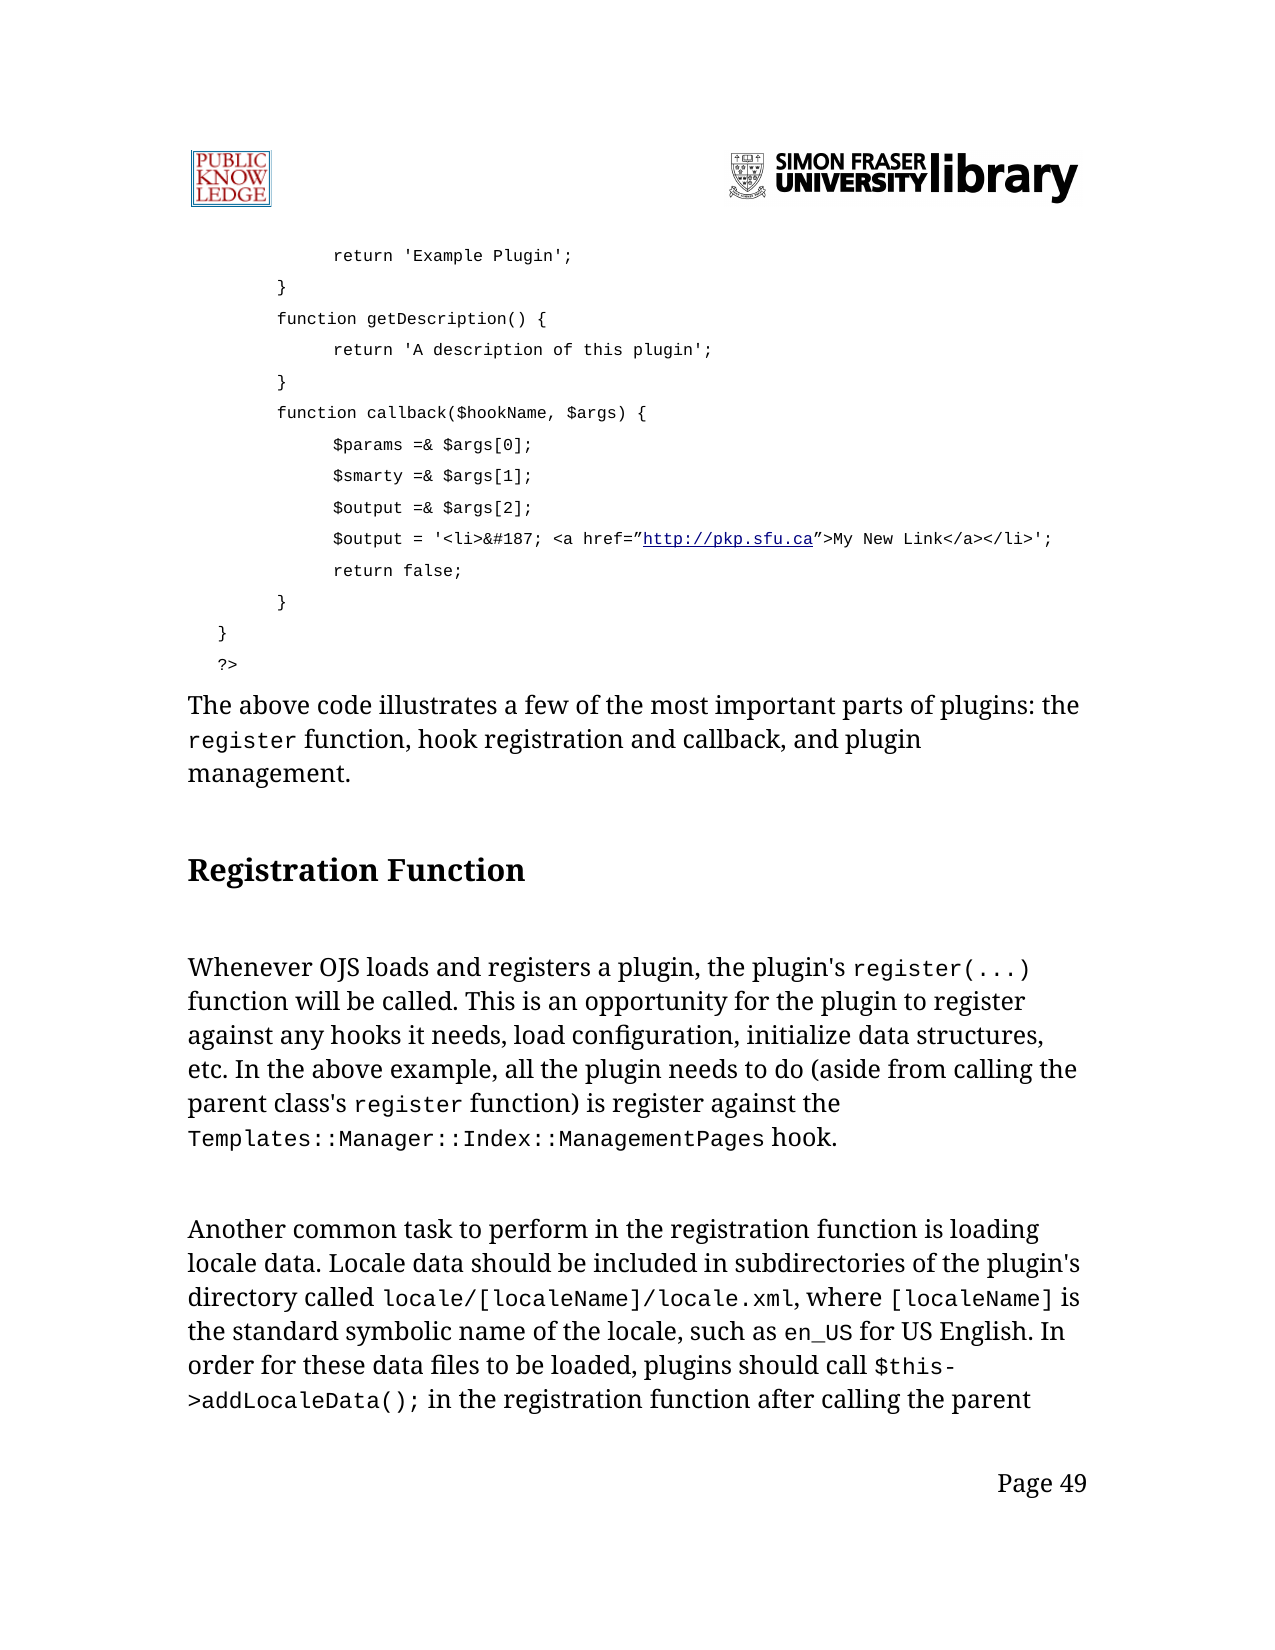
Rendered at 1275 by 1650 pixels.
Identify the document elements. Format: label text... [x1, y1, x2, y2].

text $smarty =& $args[1]; [217, 468, 1087, 487]
subtitle Registration Function [187, 849, 1087, 890]
text $output =& $args[2]; [217, 499, 1087, 518]
text } [217, 279, 1087, 298]
text Whenever OJS loads and registers a plugin, the plugin's register(...) function will be called. This is an opportunity for the plugin to register against any hooks it needs, load configuration, initialize data structures, etc. In the above example, all the plugin needs to do (aside from calling the parent class's register function) is register against the Templates::Manager::Index::ManagementPages hook. [187, 949, 1087, 1153]
text } [217, 593, 1087, 612]
text $output = '<li>&#187; <a href=”http://pkp.sfu.ca”>My New Link</a></li>'; [217, 531, 1087, 549]
picture [723, 150, 1083, 207]
text ?> [217, 656, 1087, 675]
picture [193, 150, 272, 205]
text return false; [217, 562, 1087, 581]
text return 'Example Plugin'; [217, 247, 1087, 266]
text Another common task to perform in the registration function is loading locale data. Locale data should be included in subdirectories of the plugin's directory called locale/[localeName]/locale.xml, where [localeName] is the standard symbolic name of the locale, such as en_US for US English. In order for these data files to be loaded, plugins should call $this->addLocaleData(); in the registration function after calling the parent [187, 1212, 1087, 1416]
text function callback($hookName, $args) { [217, 405, 1087, 424]
text return 'A description of this plugin'; [217, 342, 1087, 361]
text The above code illustrates a few of the most important parts of plugins: the register function, hook registration and callback, and plugin management. [187, 688, 1087, 790]
text function getDescription() { [217, 310, 1087, 329]
text } [217, 373, 1087, 392]
text } [217, 625, 1087, 644]
text $params =& $args[0]; [217, 436, 1087, 455]
